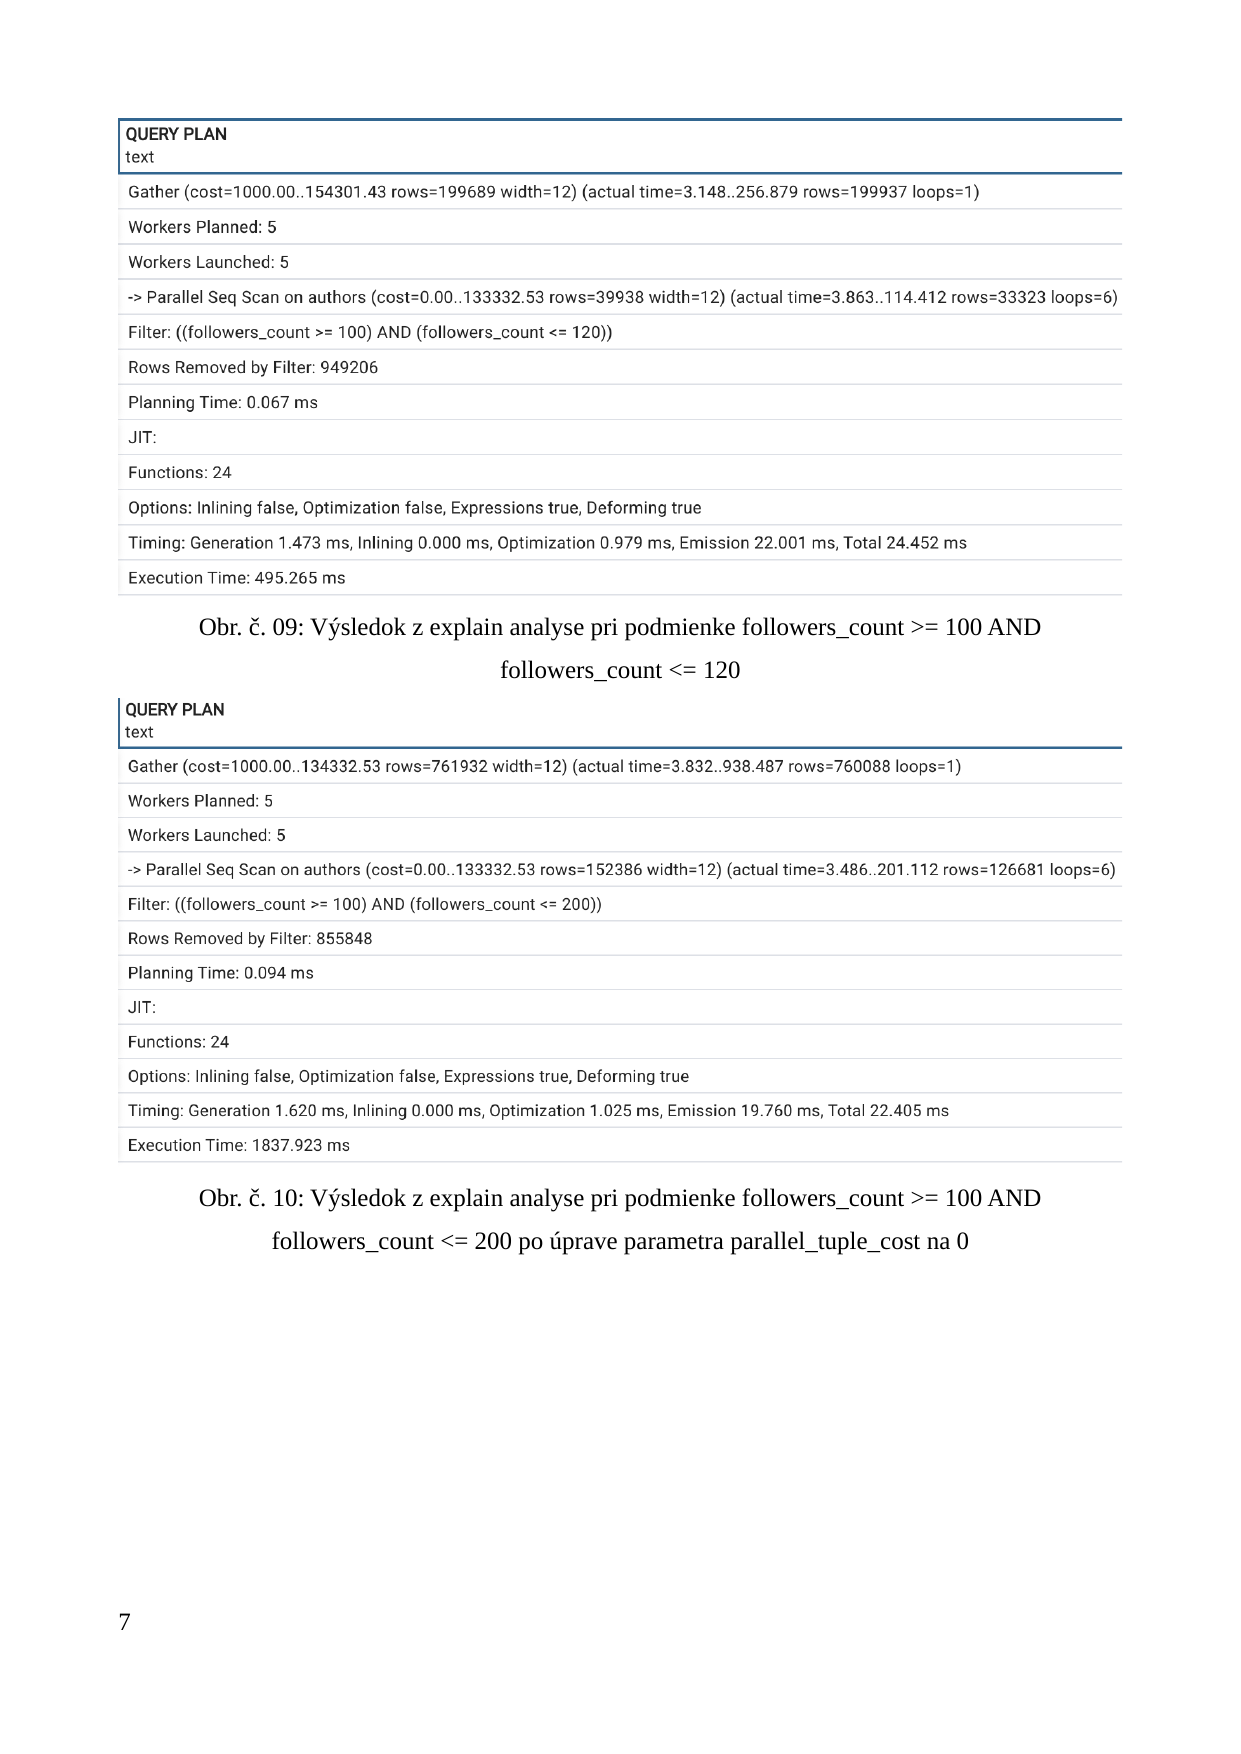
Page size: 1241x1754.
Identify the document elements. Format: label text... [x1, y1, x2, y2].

picture [118, 118, 1123, 598]
text Obr. č. 09: Výsledok z explain analyse pri podmienke followers_count >= 100 AND followers_count <= 120 [118, 612, 1122, 684]
picture [118, 698, 1123, 1169]
text Obr. č. 10: Výsledok z explain analyse pri podmienke followers_count >= 100 AND followers_count <= 200 po úprave parametra parallel_tuple_cost na 0 [118, 1183, 1122, 1254]
